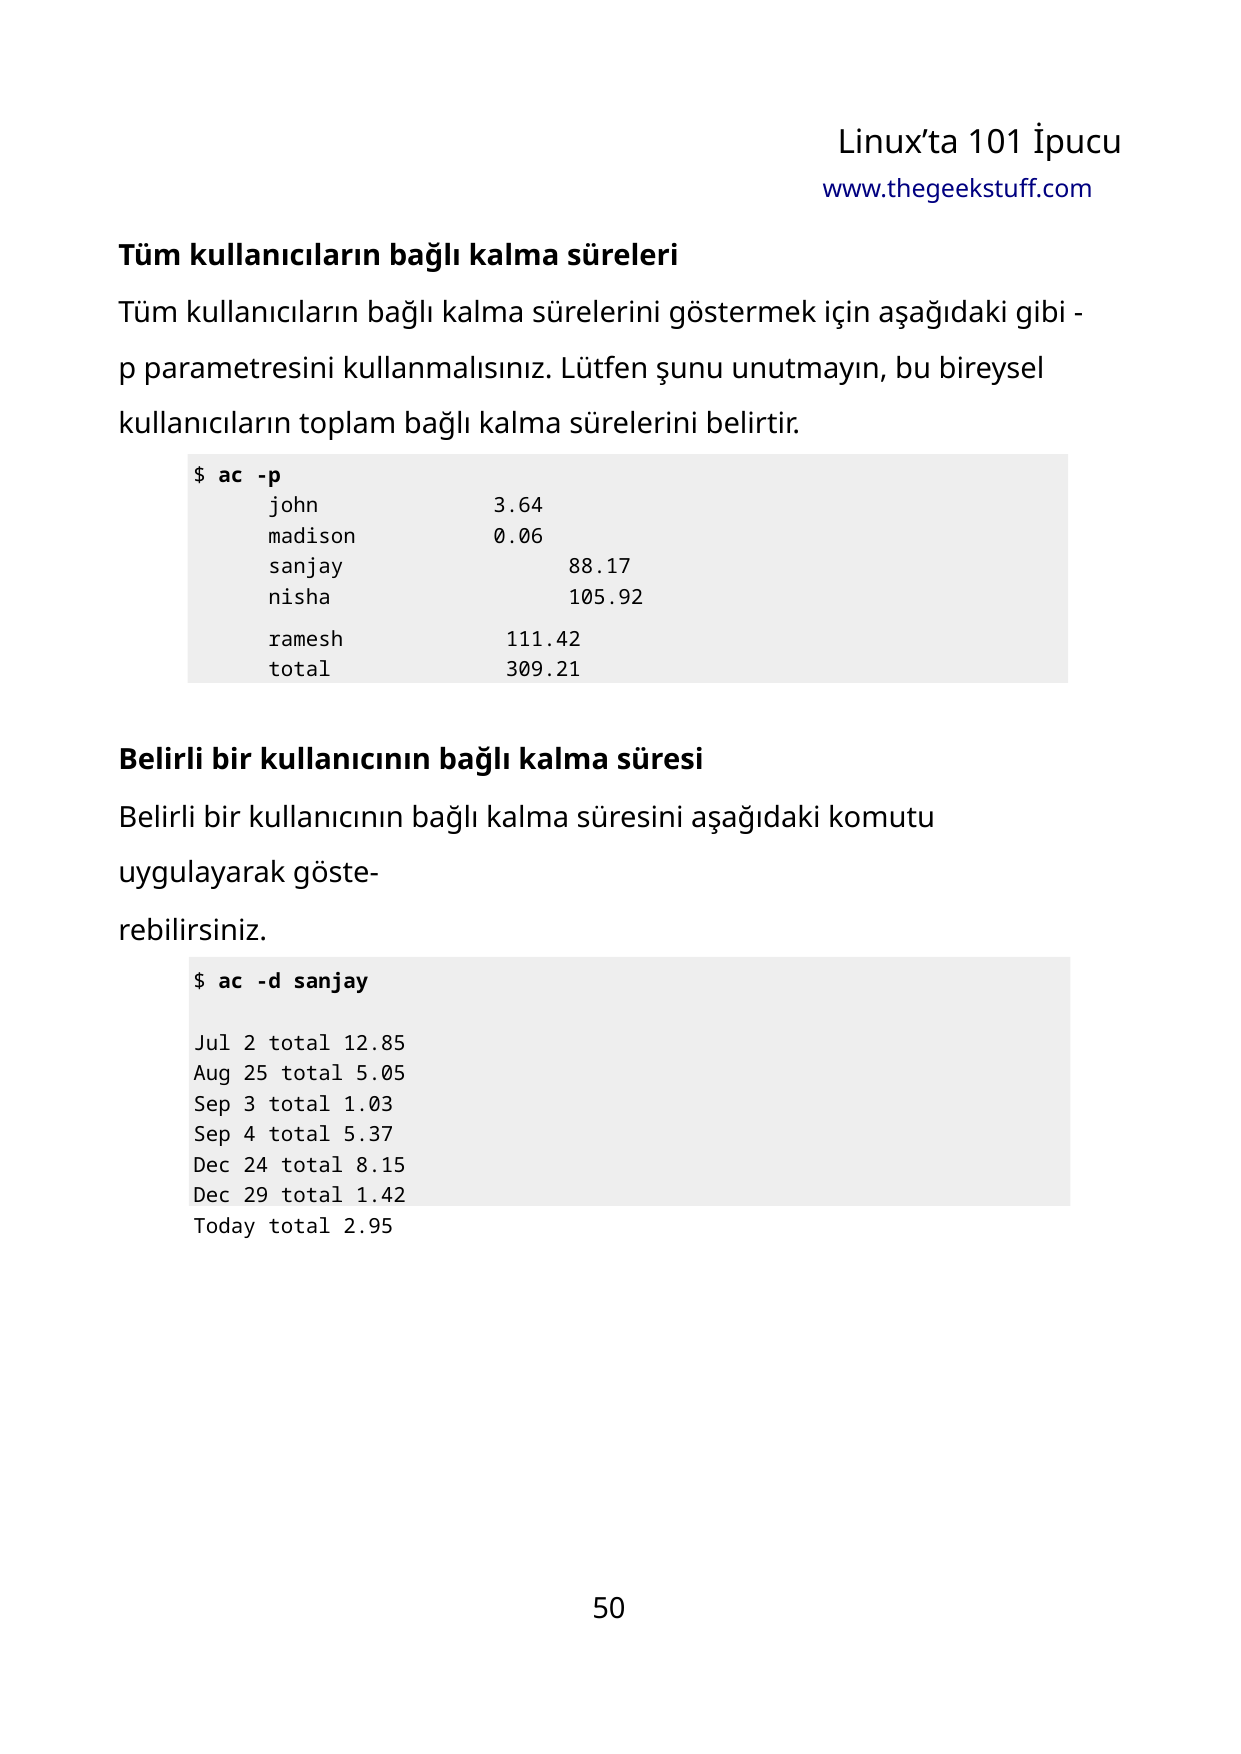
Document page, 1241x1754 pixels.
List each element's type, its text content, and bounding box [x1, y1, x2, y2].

text Dec 29 total 1.42 [141, 1180, 1099, 1209]
text Sep 3 total 1.03 [141, 1089, 188, 1117]
text ramesh 111.42 [118, 624, 187, 652]
text madison 0.06 [141, 521, 187, 549]
text Aug 25 total 5.05 [141, 1058, 188, 1087]
text Dec 24 total 8.15 [141, 1150, 188, 1178]
text sanjay 88.17 [1069, 552, 1099, 580]
text ramesh 111.42 [1069, 624, 1099, 652]
text nisha 105.92 [118, 582, 187, 611]
text $ ac -d sanjay [118, 967, 188, 995]
text $ ac -d sanjay [1071, 967, 1099, 995]
text Tüm kullanıcıların bağlı kalma süreleri [118, 234, 1099, 273]
text $ ac -p [1069, 460, 1099, 488]
text Sep 4 total 5.37 [1071, 1119, 1099, 1148]
text nisha 105.92 [1069, 582, 1099, 611]
text Belirli bir kullanıcının bağlı kalma süresi [118, 738, 1099, 778]
text 35 [118, 1587, 1099, 1627]
text Belirli bir kullanıcının bağlı kalma süresini aşağıdaki komutu uygulayarak göste- [118, 796, 1099, 891]
text rebilirsiniz. [118, 909, 1099, 949]
text madison 0.06 [1069, 521, 1099, 549]
text $ ac -p [118, 460, 187, 488]
text Jul 2 total 12.85 [1071, 1028, 1099, 1056]
text Tüm kullanıcıların bağlı kalma sürelerini göstermek için aşağıdaki gibi -p parametresini kullanmalısınız. Lütfen şunu unutmayın, bu bireysel kullanıcıların toplam bağlı kalma sürelerini belirtir. [118, 291, 1099, 442]
text john 3.64 [1069, 491, 1099, 519]
text sanjay 88.17 [141, 552, 187, 580]
text Sep 4 total 5.37 [141, 1119, 188, 1148]
text john 3.64 [118, 491, 187, 519]
text Aug 25 total 5.05 [1071, 1058, 1099, 1087]
text total 309.21 [1069, 654, 1099, 683]
text total 309.21 [118, 654, 187, 683]
text Sep 3 total 1.03 [1071, 1089, 1099, 1117]
text Jul 2 total 12.85 [141, 1028, 188, 1056]
text Today total 2.95 [141, 1211, 1099, 1239]
text Dec 24 total 8.15 [1071, 1150, 1099, 1178]
